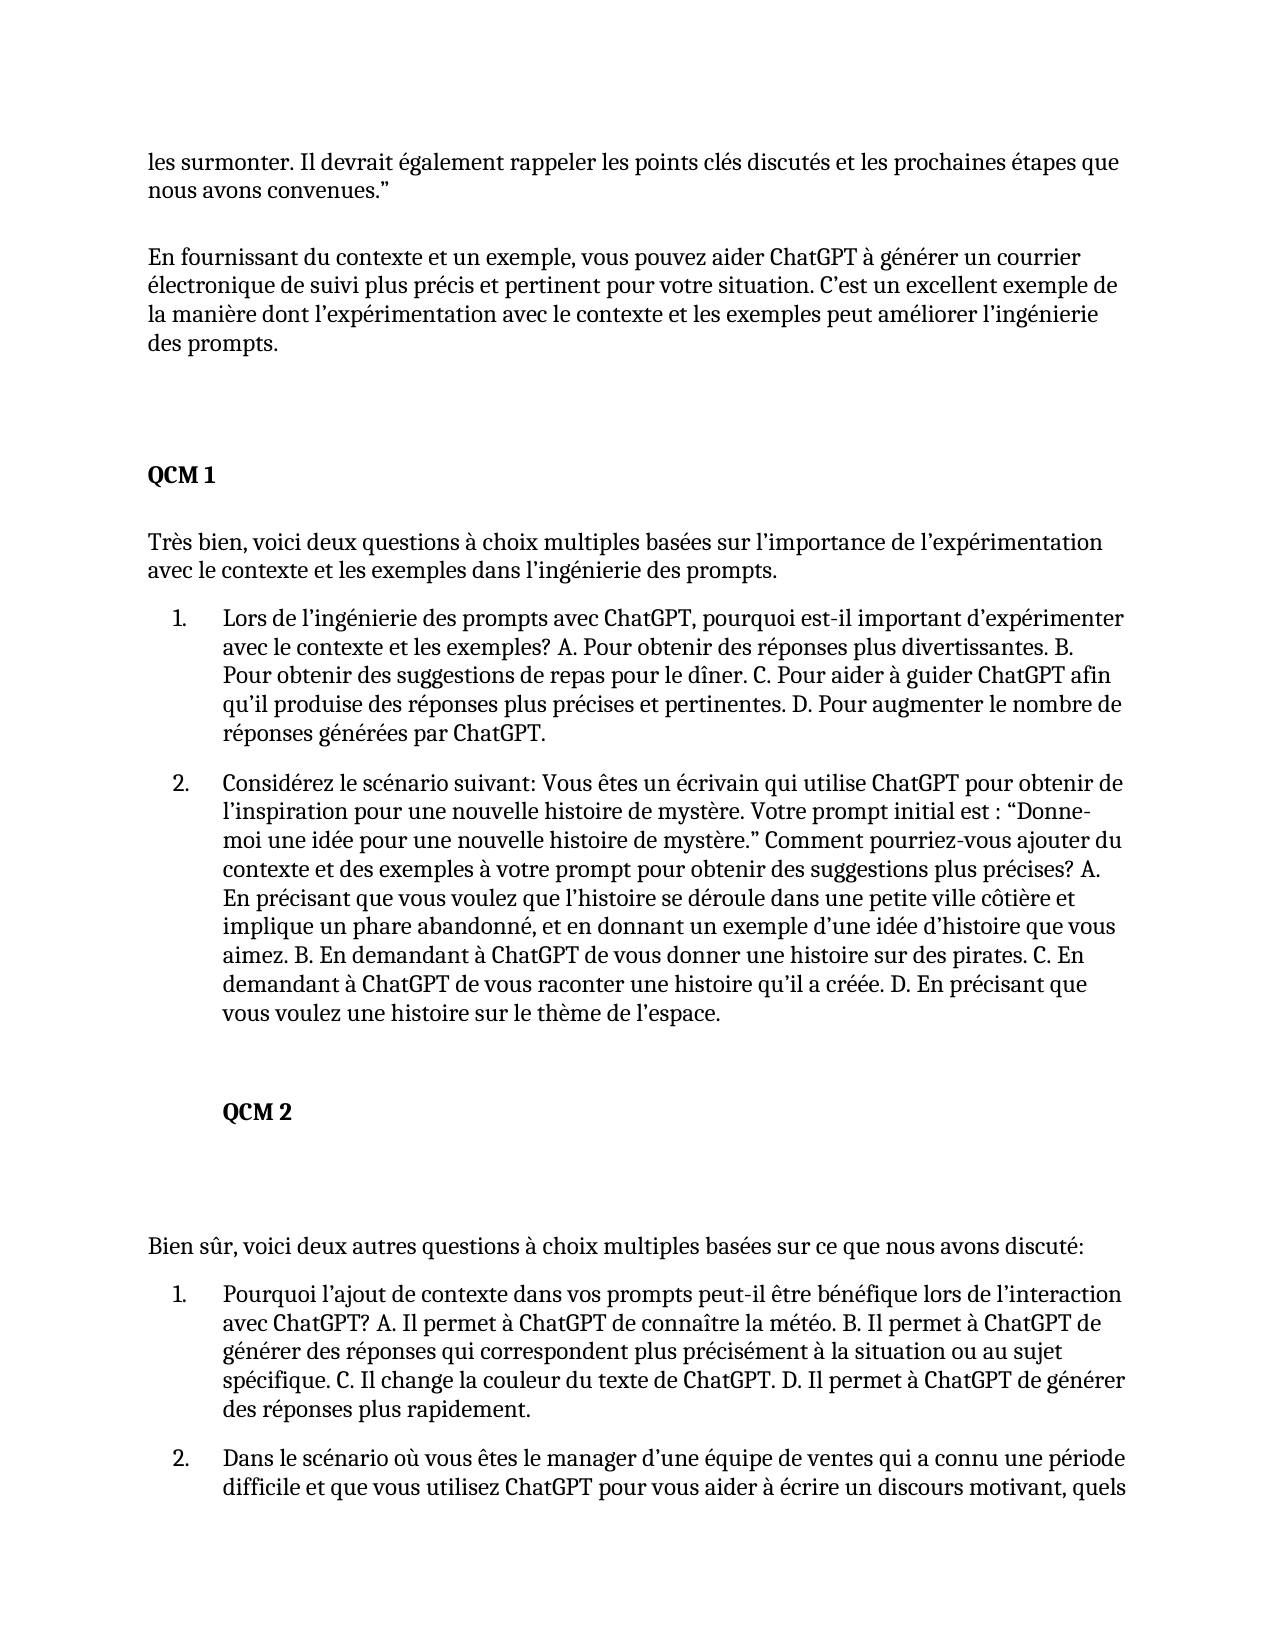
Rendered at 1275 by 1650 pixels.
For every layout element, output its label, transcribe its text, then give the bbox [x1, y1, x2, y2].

text En fournissant du contexte et un exemple, vous pouvez aider ChatGPT à générer un courrier électronique de suivi plus précis et pertinent pour votre situation. C’est un excellent exemple de la manière dont l’expérimentation avec le contexte et les exemples peut améliorer l’ingénierie des prompts. [148, 243, 1127, 358]
list Lors de l’ingénierie des prompts avec ChatGPT, pourquoi est-il important d’expérimenter avec le contexte et les exemples? A. Pour obtenir des réponses plus divertissantes. B. Pour obtenir des suggestions de repas pour le dîner. C. Pour aider à guider ChatGPT afin qu’il produise des réponses plus précises et pertinentes. D. Pour augmenter le nombre de réponses générées par ChatGPT. [173, 604, 1127, 748]
text QCM 1 [148, 461, 1127, 490]
text QCM 2 [223, 1098, 1127, 1126]
text Très bien, voici deux questions à choix multiples basées sur l’importance de l’expérimentation avec le contexte et les exemples dans l’ingénierie des prompts. [148, 528, 1127, 585]
list Pourquoi l’ajout de contexte dans vos prompts peut-il être bénéfique lors de l’interaction avec ChatGPT? A. Il permet à ChatGPT de connaître la météo. B. Il permet à ChatGPT de générer des réponses qui correspondent plus précisément à la situation ou au sujet spécifique. C. Il change la couleur du texte de ChatGPT. D. Il permet à ChatGPT de générer des réponses plus rapidement. [173, 1280, 1127, 1423]
list Dans le scénario où vous êtes le manager d’une équipe de ventes qui a connu une période difficile et que vous utilisez ChatGPT pour vous aider à écrire un discours motivant, quels [173, 1444, 1127, 1502]
list Considérez le scénario suivant: Vous êtes un écrivain qui utilise ChatGPT pour obtenir de l’inspiration pour une nouvelle histoire de mystère. Votre prompt initial est : “Donne-moi une idée pour une nouvelle histoire de mystère.” Comment pourriez-vous ajouter du contexte et des exemples à votre prompt pour obtenir des suggestions plus précises? A. En précisant que vous voulez que l’histoire se déroule dans une petite ville côtière et implique un phare abandonné, et en donnant un exemple d’une idée d’histoire que vous aimez. B. En demandant à ChatGPT de vous donner une histoire sur des pirates. C. En demandant à ChatGPT de vous raconter une histoire qu’il a créée. D. En précisant que vous voulez une histoire sur le thème de l’espace. [173, 768, 1127, 1027]
text Bien sûr, voici deux autres questions à choix multiples basées sur ce que nous avons discuté: [148, 1232, 1127, 1261]
text les surmonter. Il devrait également rappeler les points clés discutés et les prochaines étapes que nous avons convenues.” [148, 148, 1127, 205]
